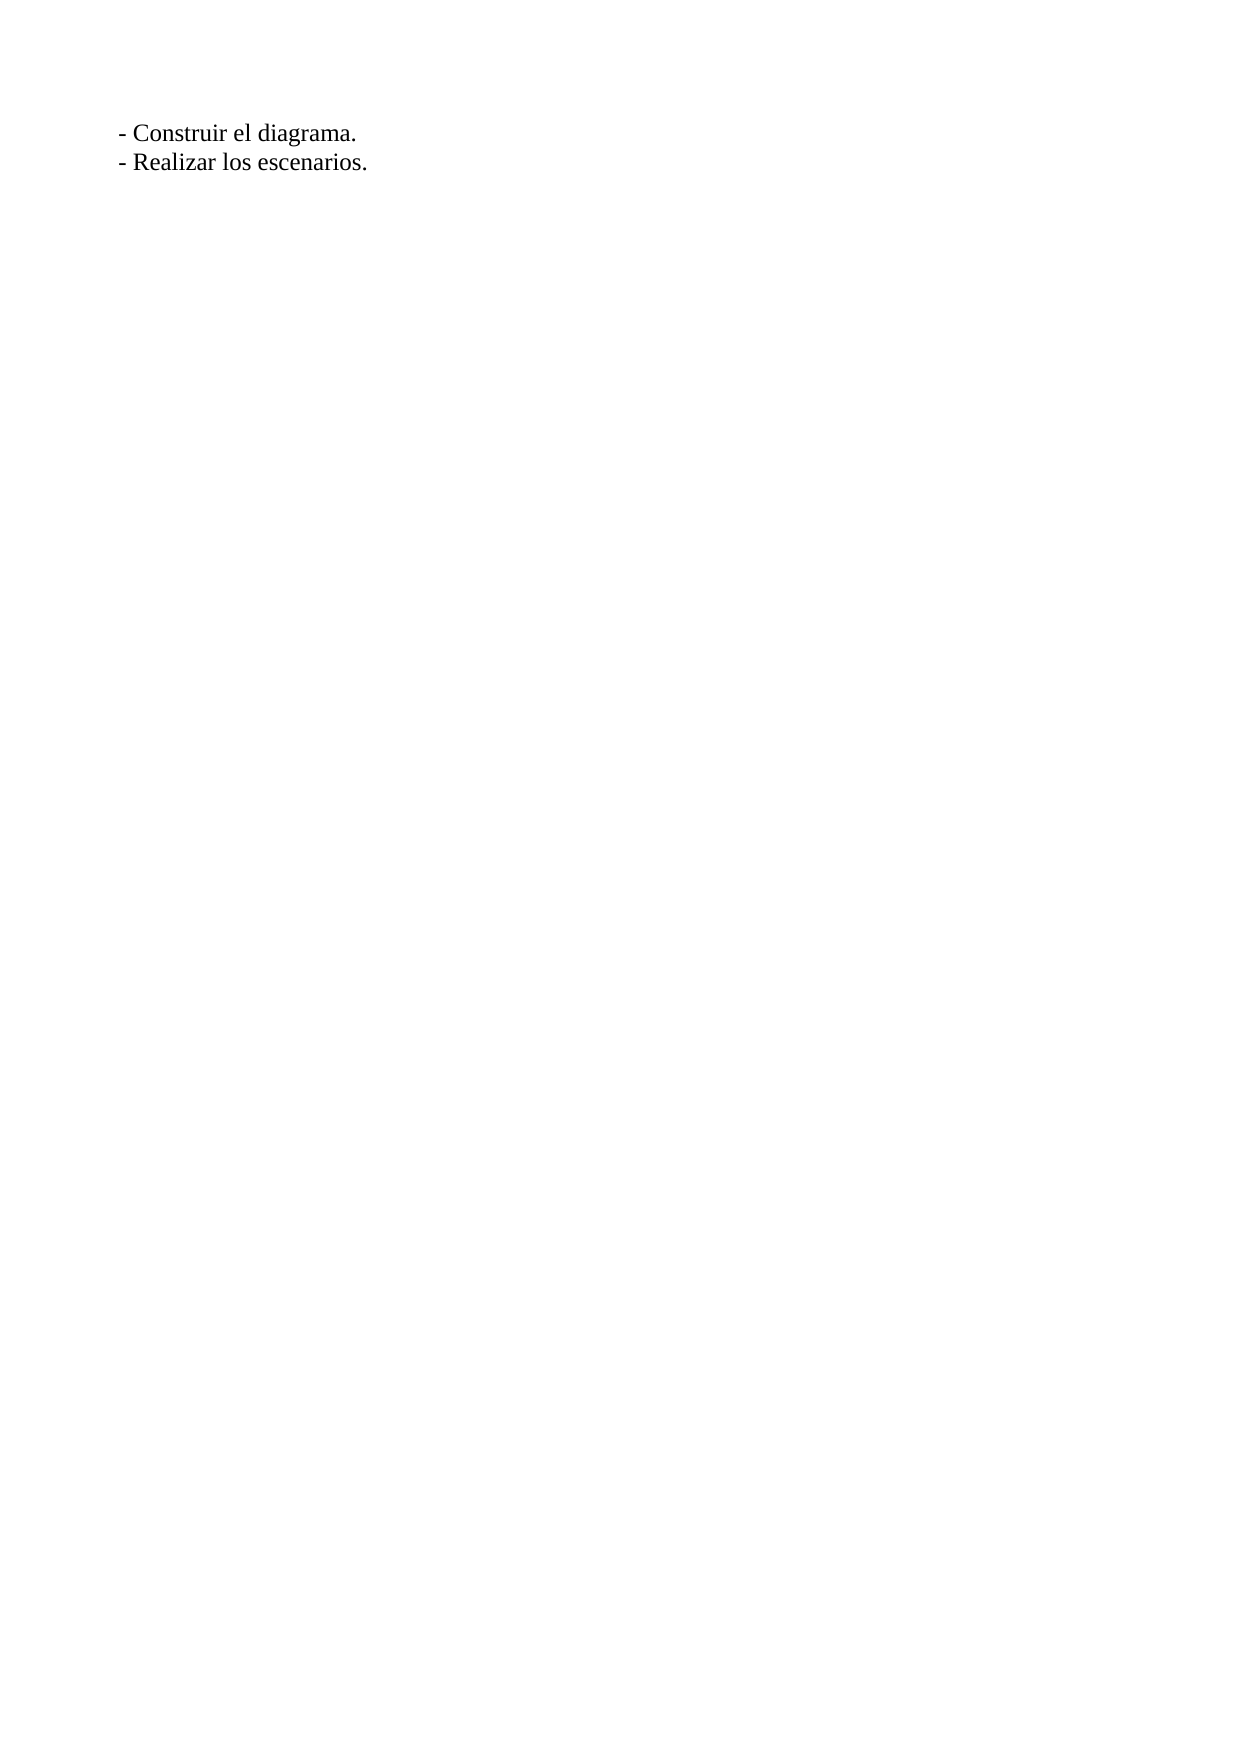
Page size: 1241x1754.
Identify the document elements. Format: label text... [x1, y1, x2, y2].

text - Construir el diagrama. [118, 118, 1122, 147]
text - Realizar los escenarios. [118, 147, 1122, 176]
